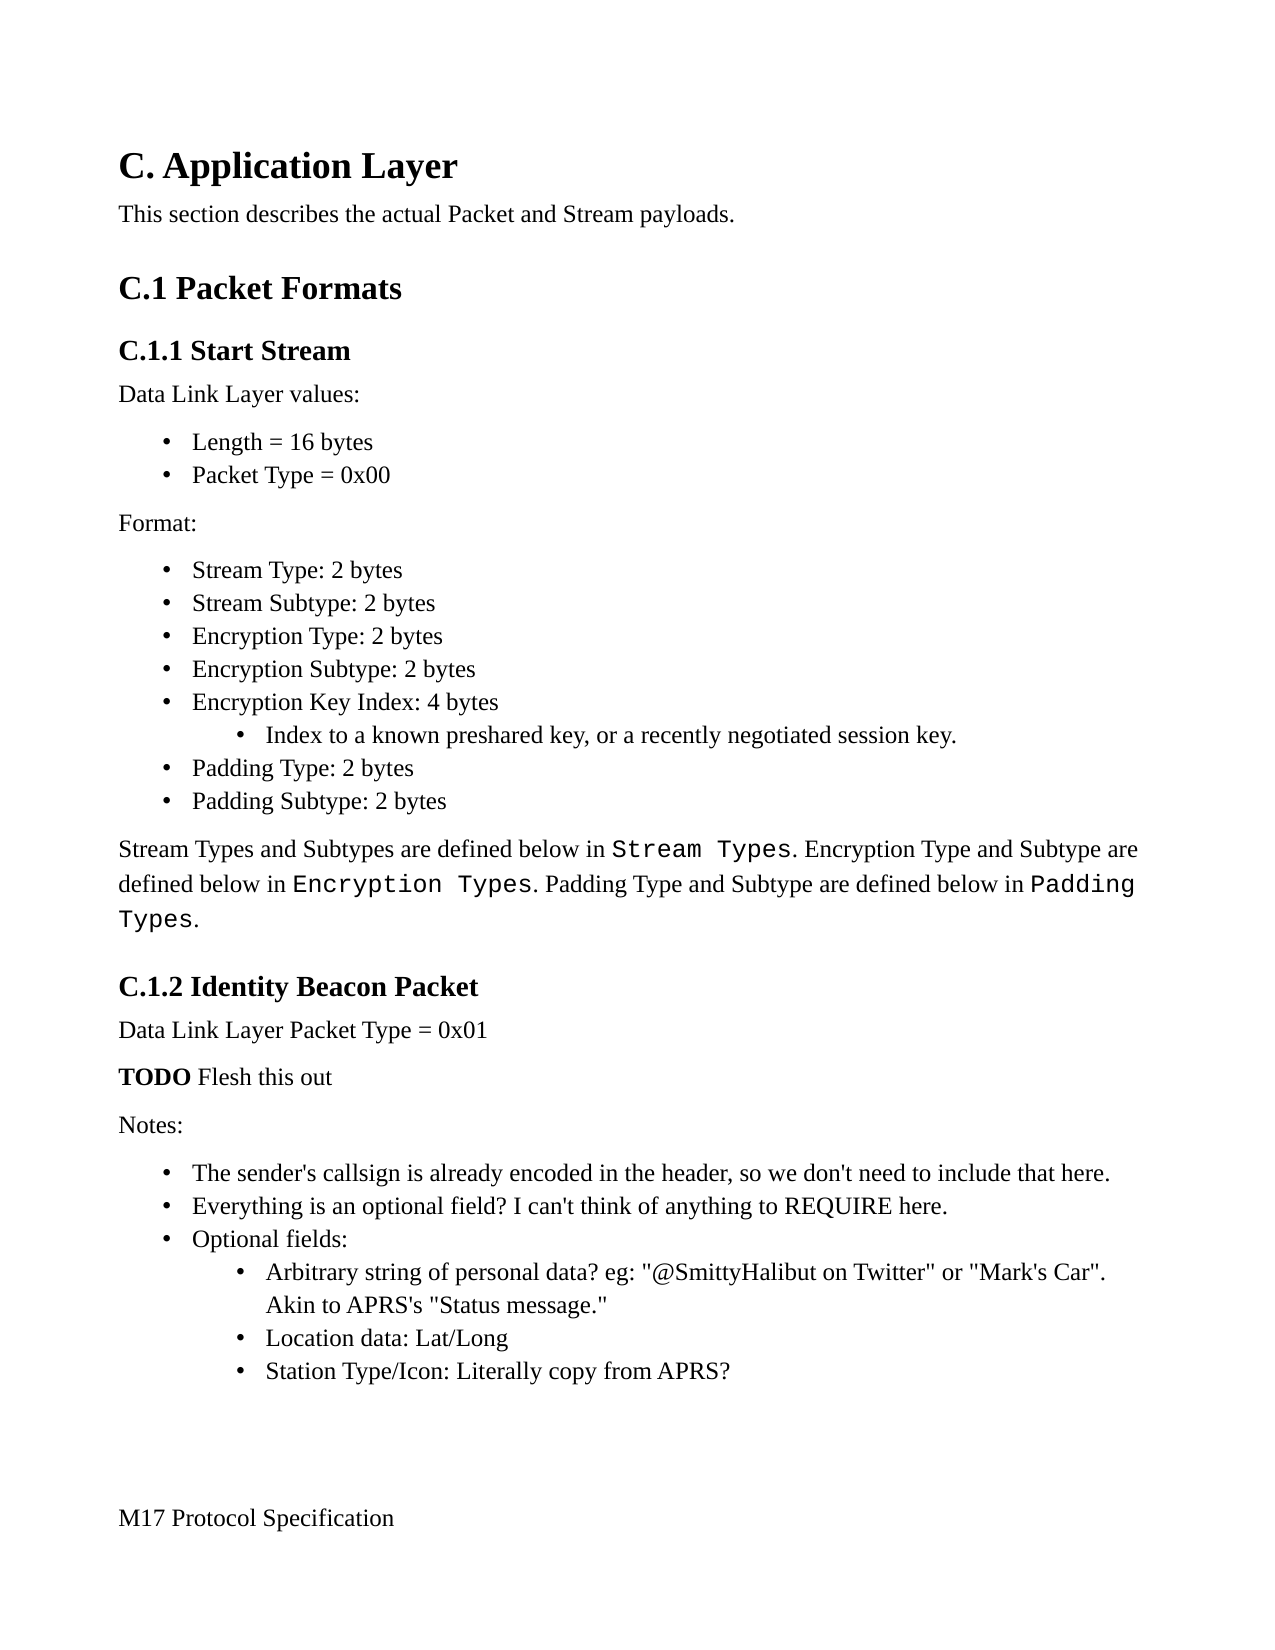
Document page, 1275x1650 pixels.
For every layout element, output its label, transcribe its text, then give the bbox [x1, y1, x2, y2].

text Data Link Layer Packet Type = 0x01 [118, 1015, 1157, 1044]
subtitle C. Application Layer [118, 143, 1157, 187]
list Station Type/Icon: Literally copy from APRS? [236, 1356, 1157, 1384]
subtitle C.1.1 Start Stream [118, 333, 1157, 367]
text Notes: [118, 1110, 1157, 1139]
list Arbitrary string of personal data? eg: "@SmittyHalibut on Twitter" or "Mark's Car". Akin to APRS's "Status message." [236, 1257, 1157, 1318]
text Data Link Layer values: [118, 379, 1157, 408]
text TODO Flesh this out [118, 1062, 1157, 1091]
list Packet Type = 0x00 [162, 460, 1157, 489]
list Encryption Type: 2 bytes [162, 621, 1157, 650]
list Location data: Lat/Long [236, 1323, 1157, 1352]
text Format: [118, 508, 1157, 536]
list Stream Type: 2 bytes [162, 555, 1157, 584]
list Optional fields: [162, 1224, 1157, 1252]
list Stream Subtype: 2 bytes [162, 588, 1157, 617]
list Length = 16 bytes [162, 427, 1157, 456]
list Index to a known preshared key, or a recently negotiated session key. [236, 720, 1157, 749]
subtitle C.1 Packet Formats [118, 268, 1157, 306]
subtitle C.1.2 Identity Beacon Packet [118, 969, 1157, 1002]
list Padding Type: 2 bytes [162, 753, 1157, 782]
list The sender's callsign is already encoded in the header, so we don't need to include that here. [162, 1158, 1157, 1186]
list Padding Subtype: 2 bytes [162, 786, 1157, 815]
text This section describes the actual Packet and Stream payloads. [118, 199, 1157, 228]
list Encryption Subtype: 2 bytes [162, 654, 1157, 683]
text Stream Types and Subtypes are defined below in Stream Types. Encryption Type and Subtype are defined below in Encryption Types. Padding Type and Subtype are defined below in Padding Types. [118, 834, 1157, 935]
list Encryption Key Index: 4 bytes [162, 687, 1157, 716]
list Everything is an optional field? I can't think of anything to REQUIRE here. [162, 1191, 1157, 1219]
